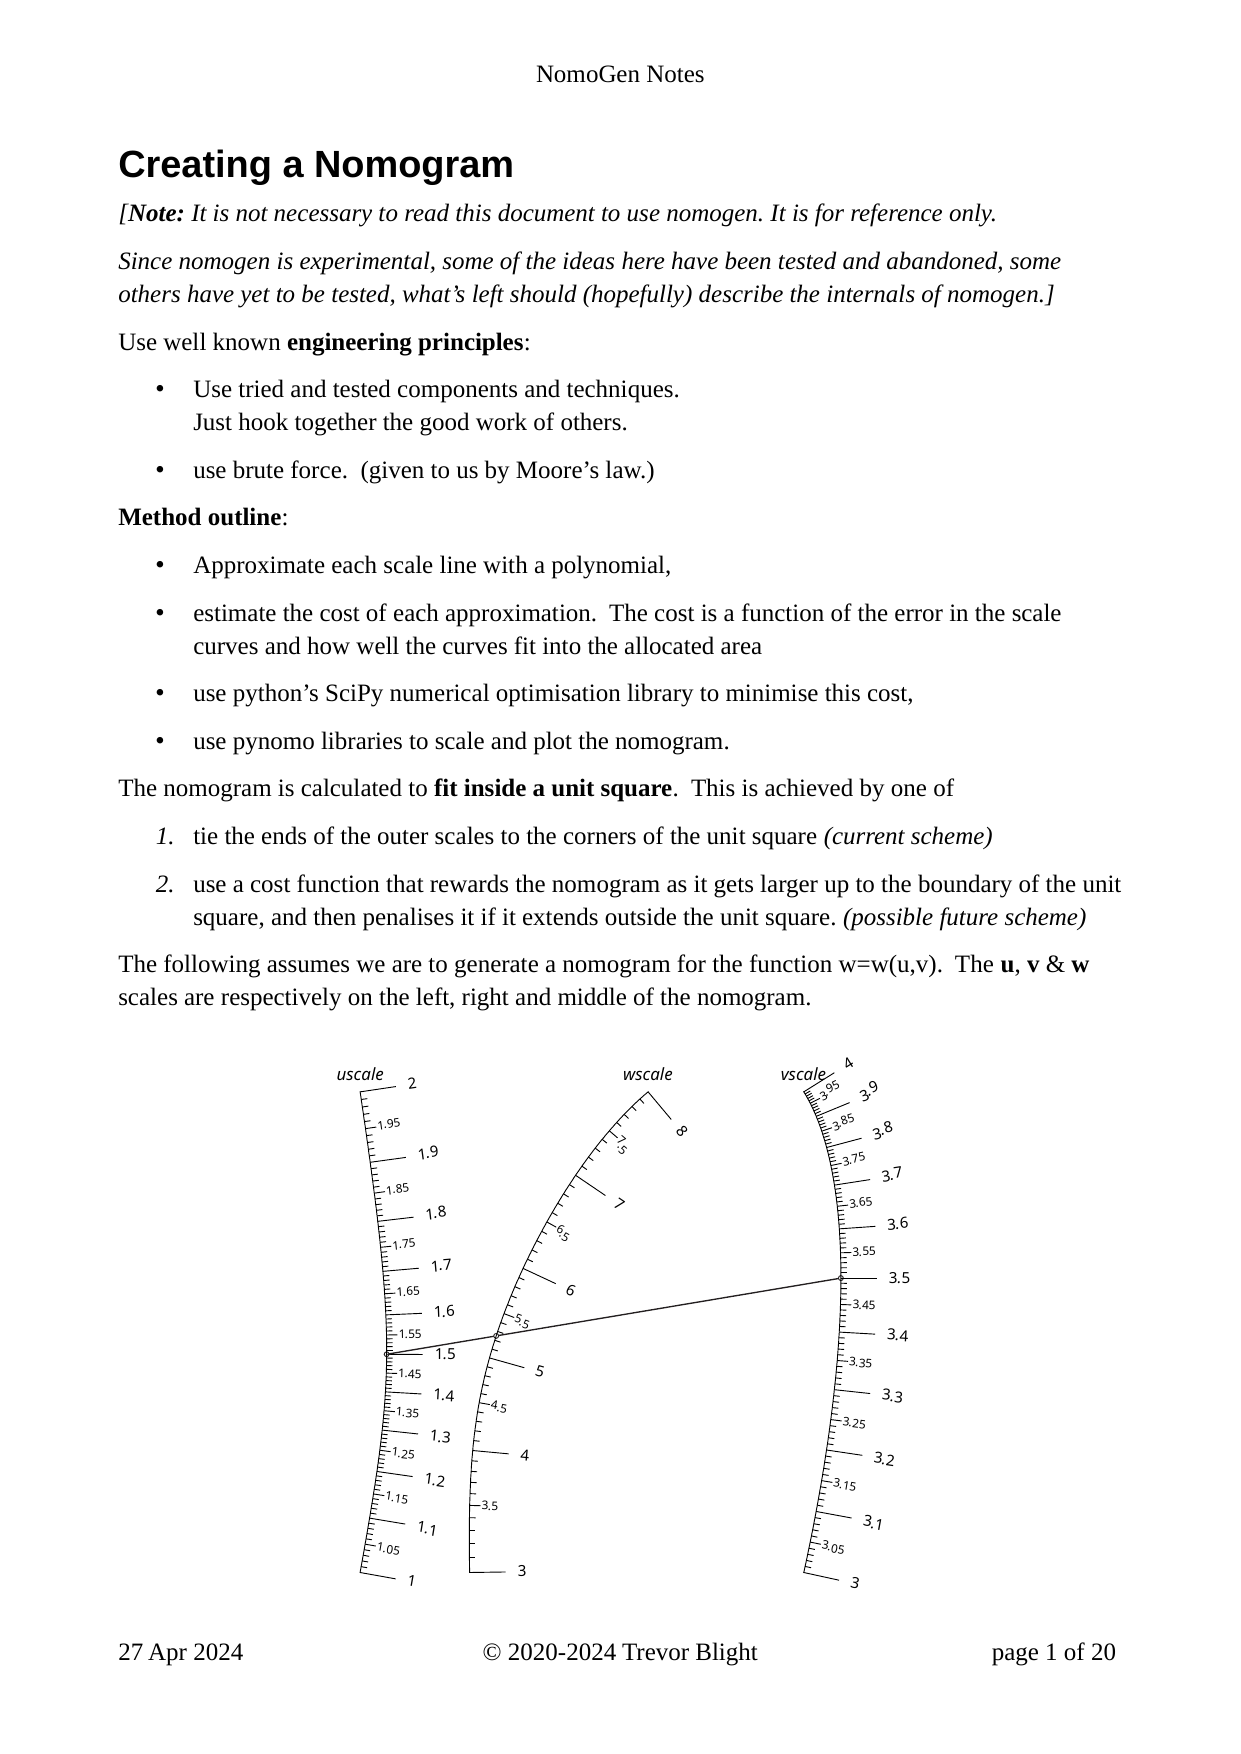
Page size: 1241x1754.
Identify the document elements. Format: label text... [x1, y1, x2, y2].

list use brute force. (given to us by Moore’s law.) [156, 455, 1122, 484]
text Use well known engineering principles: [118, 327, 1122, 355]
list Use tried and tested components and techniques. Just hook together the good work of others. [156, 374, 1122, 436]
list Approximate each scale line with a polynomial, [156, 550, 1122, 579]
list tie the ends of the outer scales to the corners of the unit square (current scheme) [156, 821, 1122, 850]
list estimate the cost of each approximation. The cost is a function of the error in the scale curves and how well the curves fit into the allocated area [156, 598, 1122, 659]
list use python’s SciPy numerical optimisation library to minimise this cost, [156, 678, 1122, 707]
list use pynomo libraries to scale and plot the nomogram. [156, 726, 1122, 755]
text [Note: It is not necessary to read this document to use nomogen. It is for reference only. [118, 198, 1122, 227]
subtitle Creating a Nomogram [118, 142, 1122, 186]
text Since nomogen is experimental, some of the ideas here have been tested and abandoned, some others have yet to be tested, what’s left should (hopefully) describe the internals of nomogen.] [118, 246, 1122, 308]
text The nomogram is calculated to fit inside a unit square. This is achieved by one of [118, 773, 1122, 802]
text The following assumes we are to generate a nomogram for the function w=w(u,v). The u, v & w scales are respectively on the left, right and middle of the nomogram. [118, 949, 1122, 1011]
text Method outline: [118, 502, 1122, 531]
list use a cost function that rewards the nomogram as it gets larger up to the boundary of the unit square, and then penalises it if it extends outside the unit square. (possible future scheme) [156, 869, 1122, 931]
